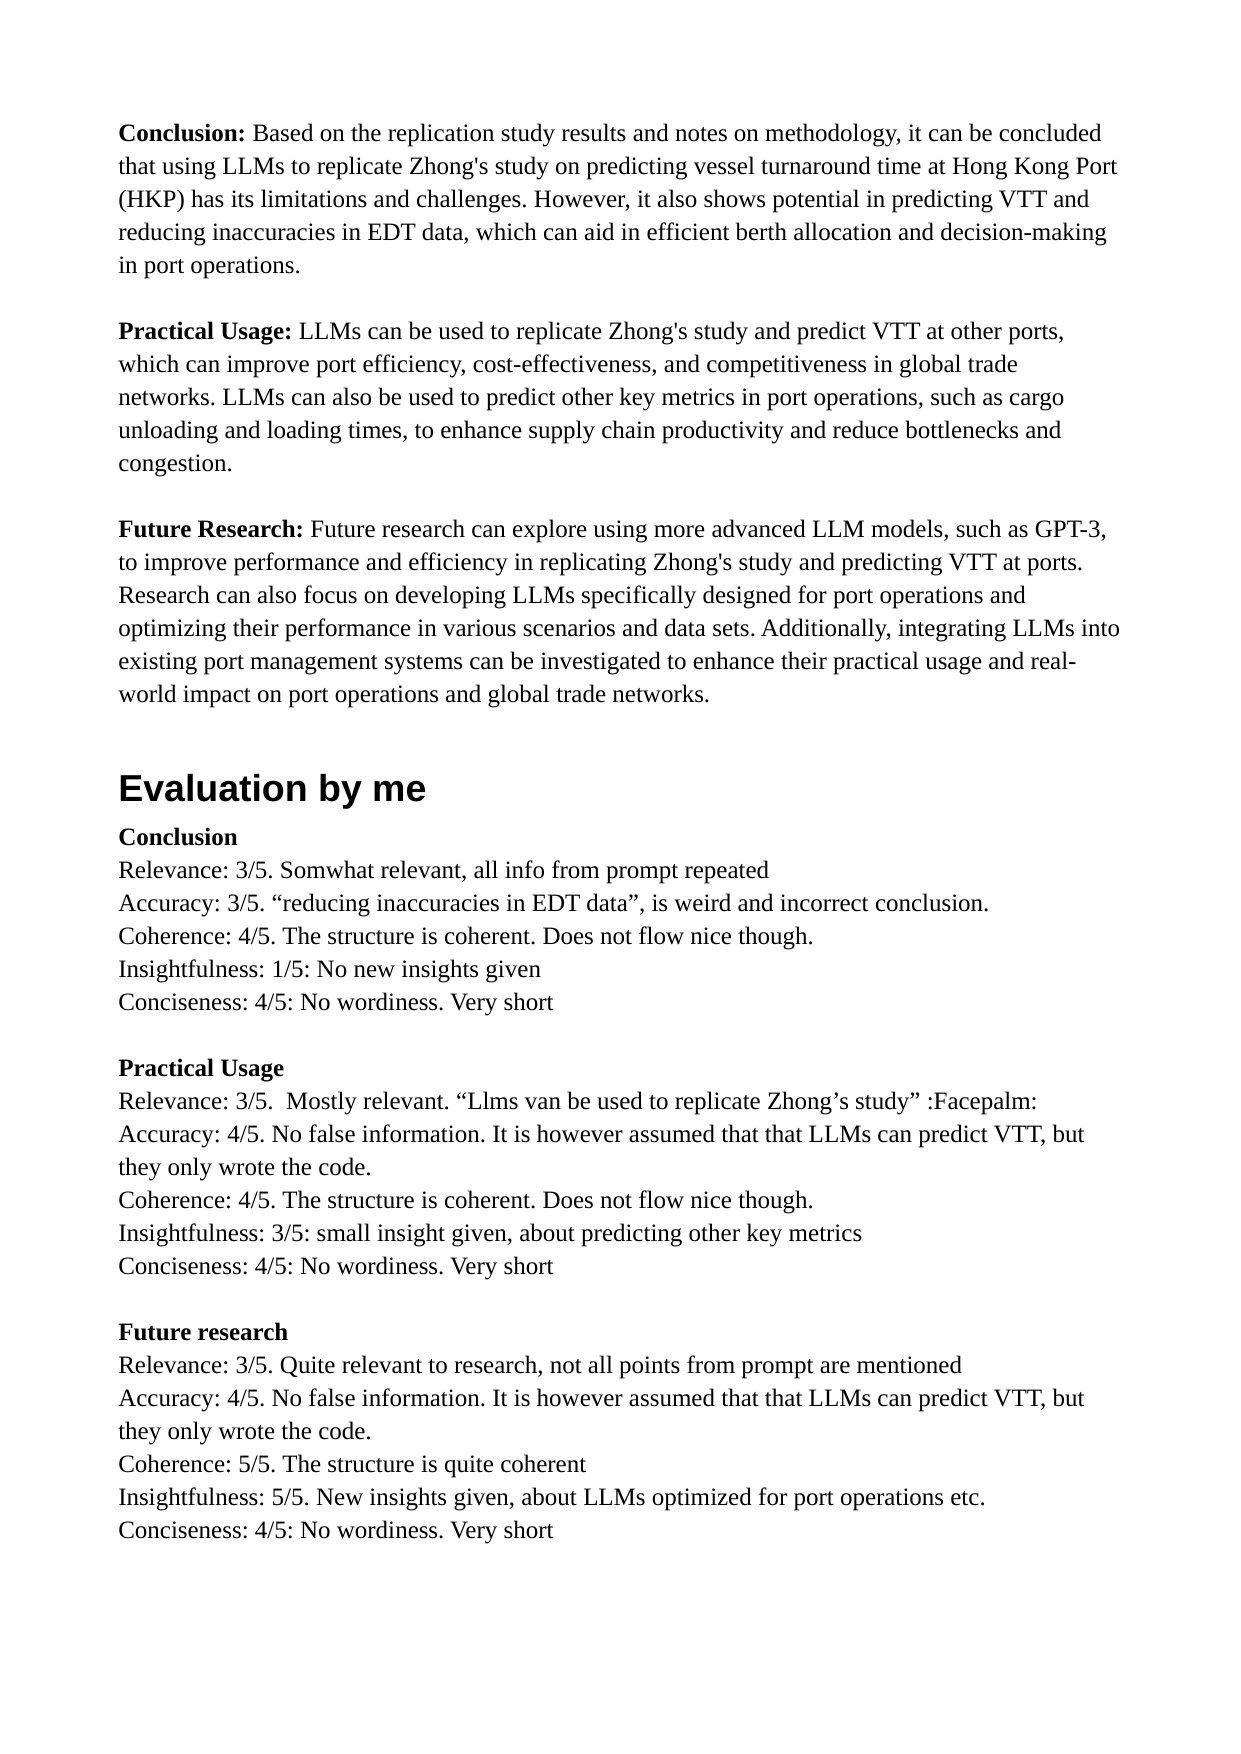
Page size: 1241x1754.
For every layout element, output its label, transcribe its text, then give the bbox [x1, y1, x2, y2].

text Coherence: 5/5. The structure is quite coherent [118, 1449, 1122, 1478]
text Conciseness: 4/5: No wordiness. Very short [118, 987, 1122, 1016]
text Future research [118, 1317, 1122, 1346]
text Accuracy: 3/5. “reducing inaccuracies in EDT data”, is weird and incorrect conclusion. [118, 888, 1122, 917]
text Relevance: 3/5. Quite relevant to research, not all points from prompt are mentioned [118, 1350, 1122, 1379]
text Relevance: 3/5. Somwhat relevant, all info from prompt repeated [118, 855, 1122, 884]
text Practical Usage [118, 1053, 1122, 1082]
text Coherence: 4/5. The structure is coherent. Does not flow nice though. [118, 1185, 1122, 1214]
text Conclusion: Based on the replication study results and notes on methodology, it can be concluded that using LLMs to replicate Zhong's study on predicting vessel turnaround time at Hong Kong Port (HKP) has its limitations and challenges. However, it also shows potential in predicting VTT and reducing inaccuracies in EDT data, which can aid in efficient berth allocation and decision-making in port operations. [118, 118, 1122, 279]
text Relevance: 3/5. Mostly relevant. “Llms van be used to replicate Zhong’s study” :Facepalm: [118, 1086, 1122, 1115]
text Practical Usage: LLMs can be used to replicate Zhong's study and predict VTT at other ports, which can improve port efficiency, cost-effectiveness, and competitiveness in global trade networks. LLMs can also be used to predict other key metrics in port operations, such as cargo unloading and loading times, to enhance supply chain productivity and reduce bottlenecks and congestion. [118, 316, 1122, 477]
text Insightfulness: 5/5. New insights given, about LLMs optimized for port operations etc. [118, 1482, 1122, 1511]
text Future Research: Future research can explore using more advanced LLM models, such as GPT-3, to improve performance and efficiency in replicating Zhong's study and predicting VTT at ports. Research can also focus on developing LLMs specifically designed for port operations and optimizing their performance in various scenarios and data sets. Additionally, integrating LLMs into existing port management systems can be investigated to enhance their practical usage and real-world impact on port operations and global trade networks. [118, 514, 1122, 708]
subtitle Evaluation by me [118, 766, 1122, 809]
text Insightfulness: 3/5: small insight given, about predicting other key metrics [118, 1218, 1122, 1247]
text Accuracy: 4/5. No false information. It is however assumed that that LLMs can predict VTT, but they only wrote the code. [118, 1119, 1122, 1181]
text Conclusion [118, 822, 1122, 851]
text Accuracy: 4/5. No false information. It is however assumed that that LLMs can predict VTT, but they only wrote the code. [118, 1383, 1122, 1445]
text Insightfulness: 1/5: No new insights given [118, 954, 1122, 983]
text Conciseness: 4/5: No wordiness. Very short [118, 1515, 1122, 1544]
text Conciseness: 4/5: No wordiness. Very short [118, 1251, 1122, 1280]
text Coherence: 4/5. The structure is coherent. Does not flow nice though. [118, 921, 1122, 950]
